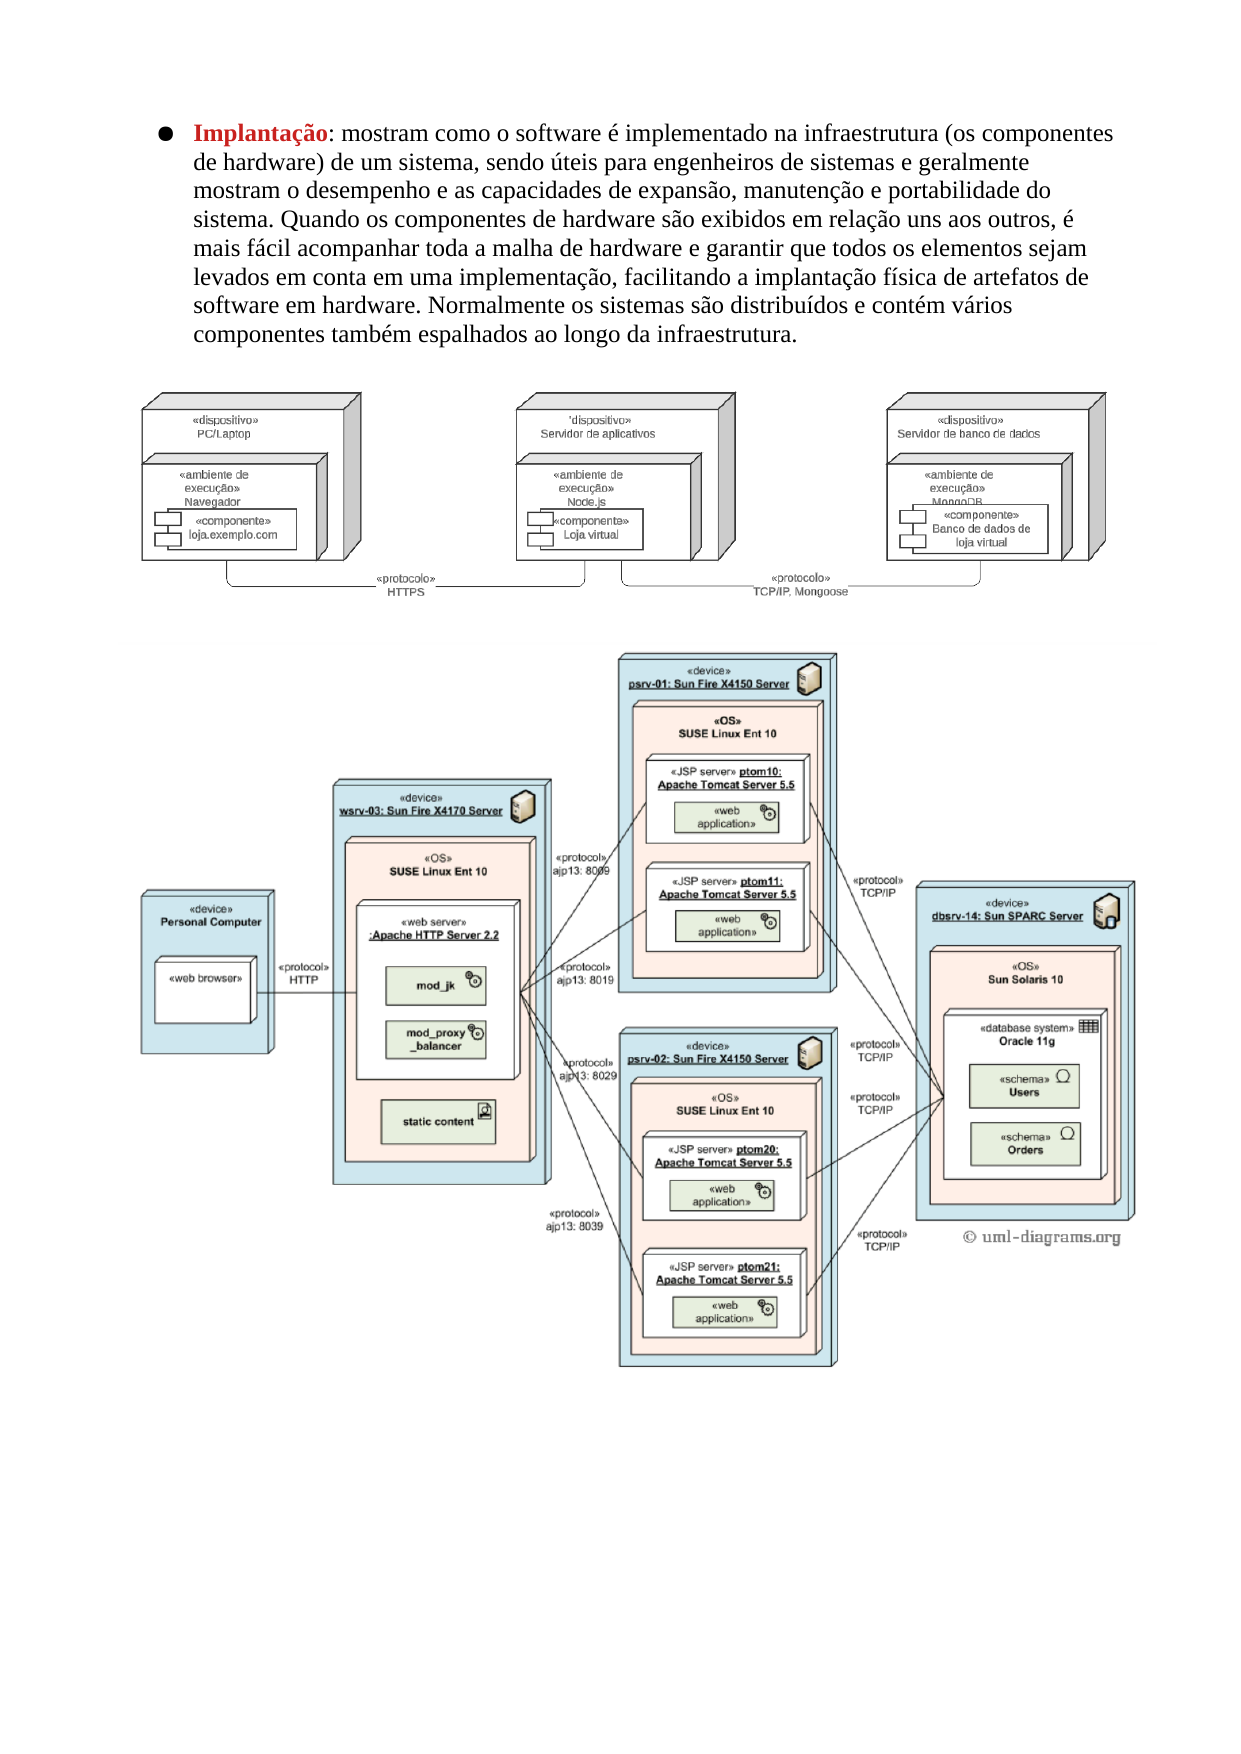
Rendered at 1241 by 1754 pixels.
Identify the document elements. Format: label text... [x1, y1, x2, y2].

picture [118, 642, 1157, 1374]
picture [118, 376, 1123, 614]
list Implantação: mostram como o software é implementado na infraestrutura (os componentes de hardware) de um sistema, sendo úteis para engenheiros de sistemas e geralmente mostram o desempenho e as capacidades de expansão, manutenção e portabilidade do sistema. Quando os componentes de hardware são exibidos em relação uns aos outros, é mais fácil acompanhar toda a malha de hardware e garantir que todos os elementos sejam levados em conta em uma implementação, facilitando a implantação física de artefatos de software em hardware. Normalmente os sistemas são distribuídos e contém vários componentes também espalhados ao longo da infraestrutura. [156, 118, 1122, 348]
